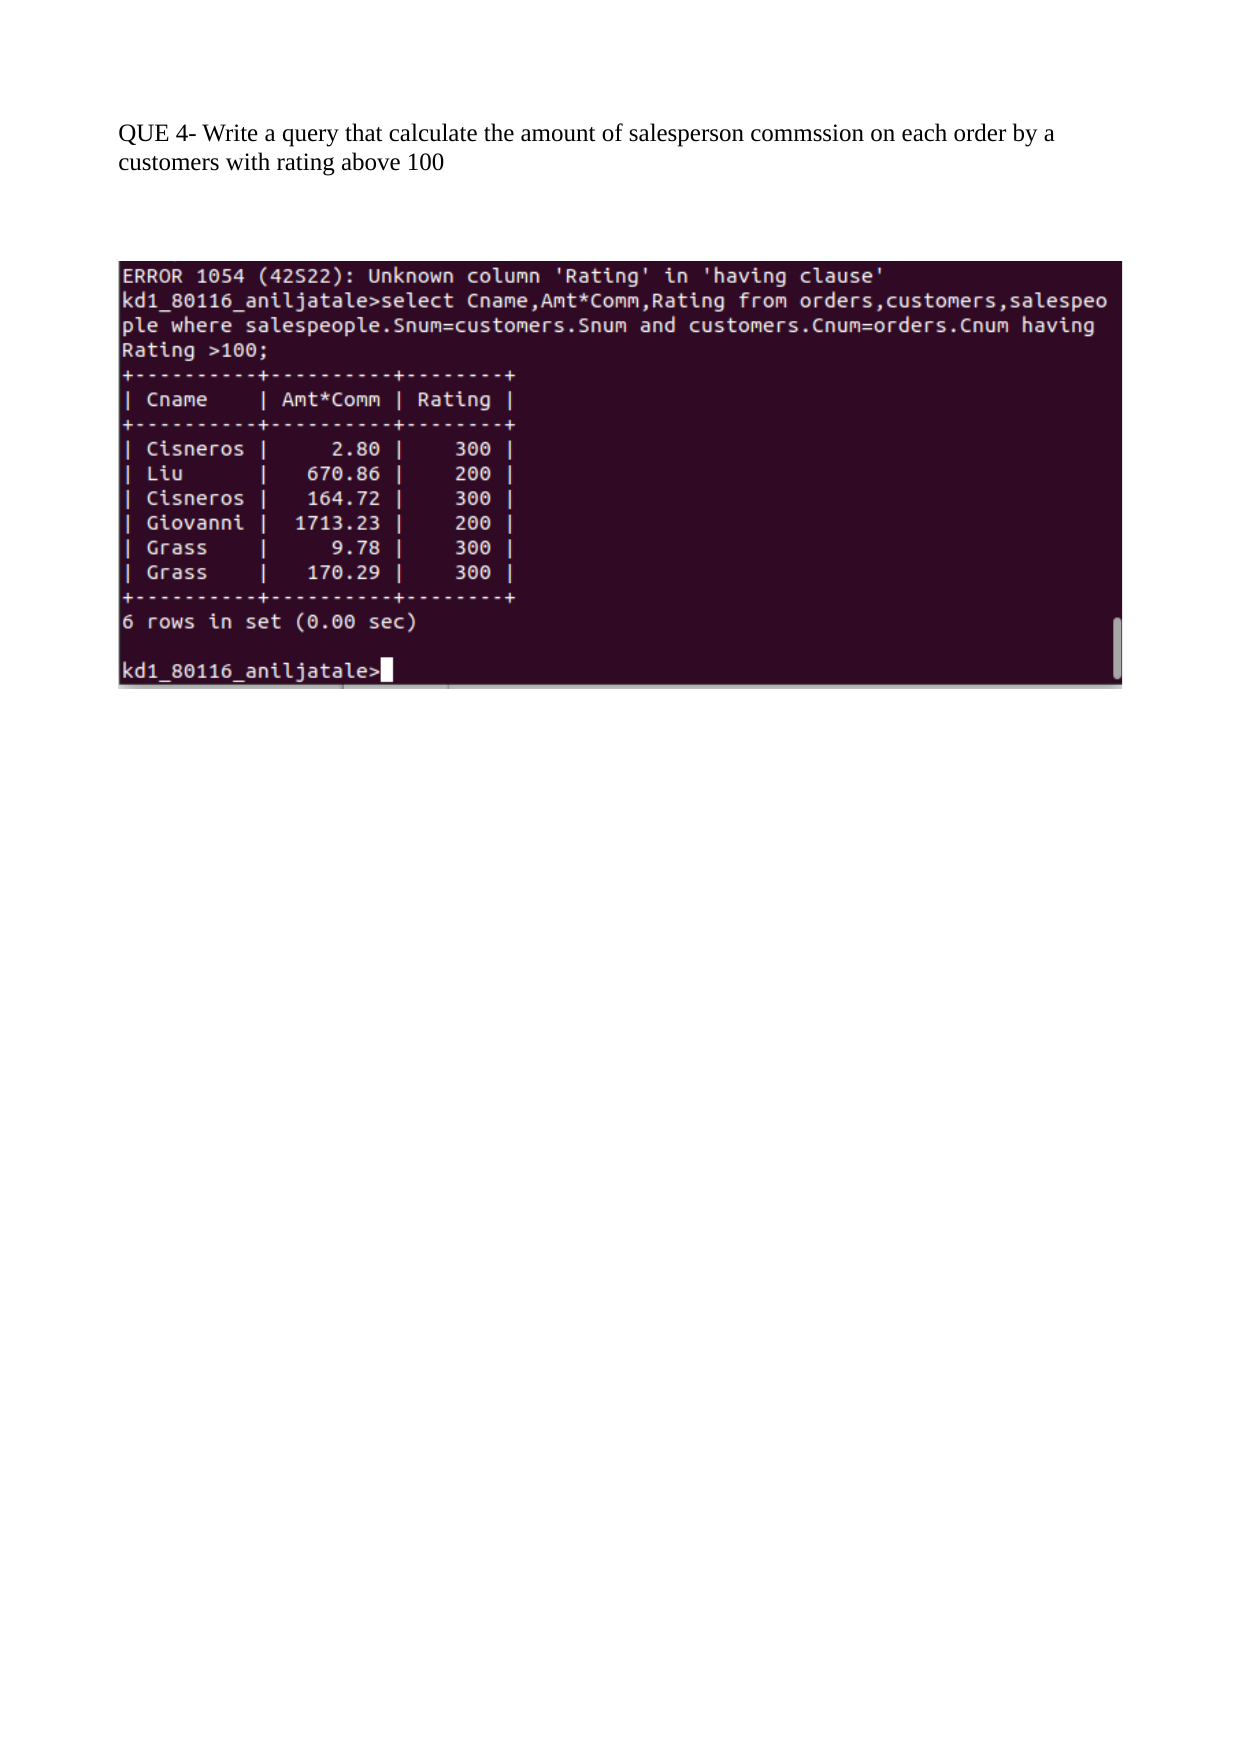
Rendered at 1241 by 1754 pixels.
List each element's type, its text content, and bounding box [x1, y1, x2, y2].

text QUE 4- Write a query that calculate the amount of salesperson commssion on each order by a customers with rating above 100 [118, 118, 1122, 176]
picture [118, 261, 1123, 689]
